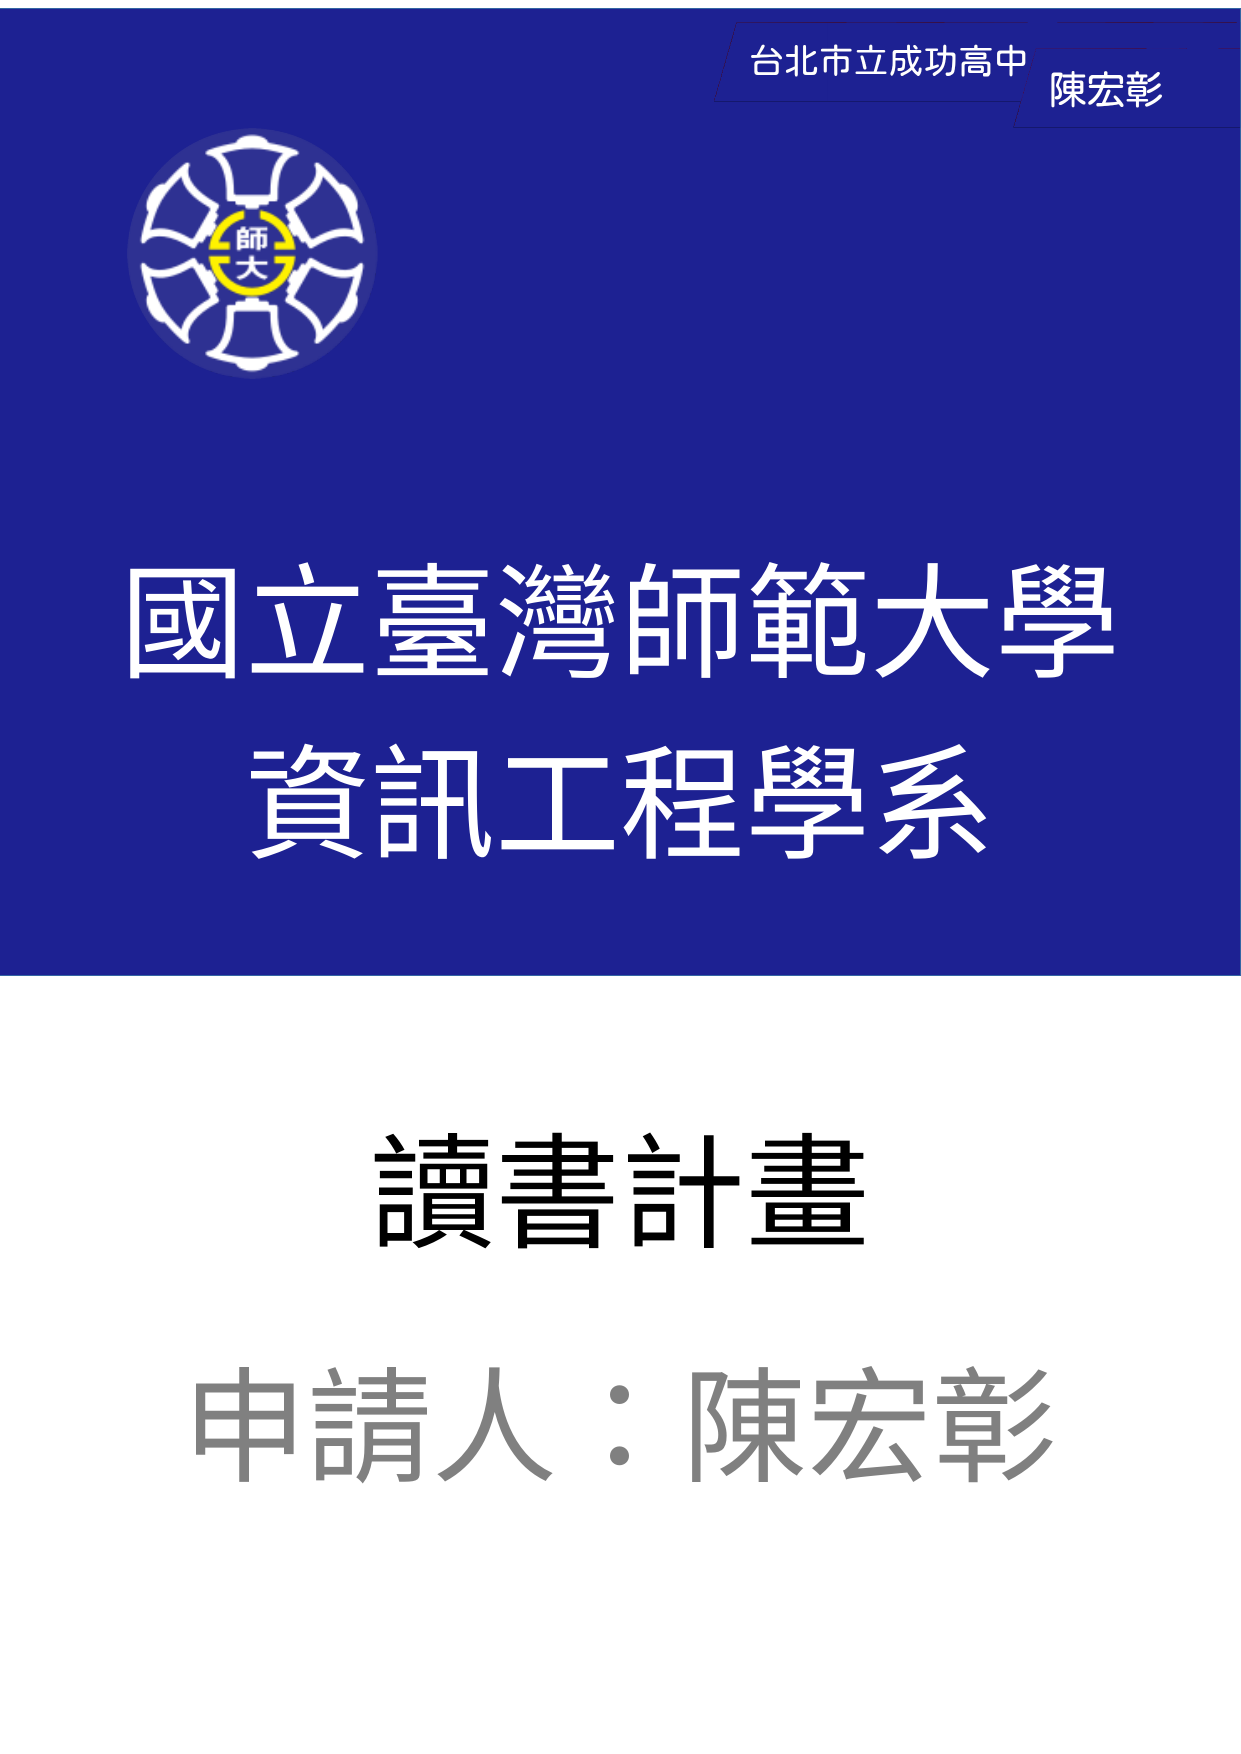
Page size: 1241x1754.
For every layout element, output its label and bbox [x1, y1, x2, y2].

picture [0, 0, 1241, 379]
